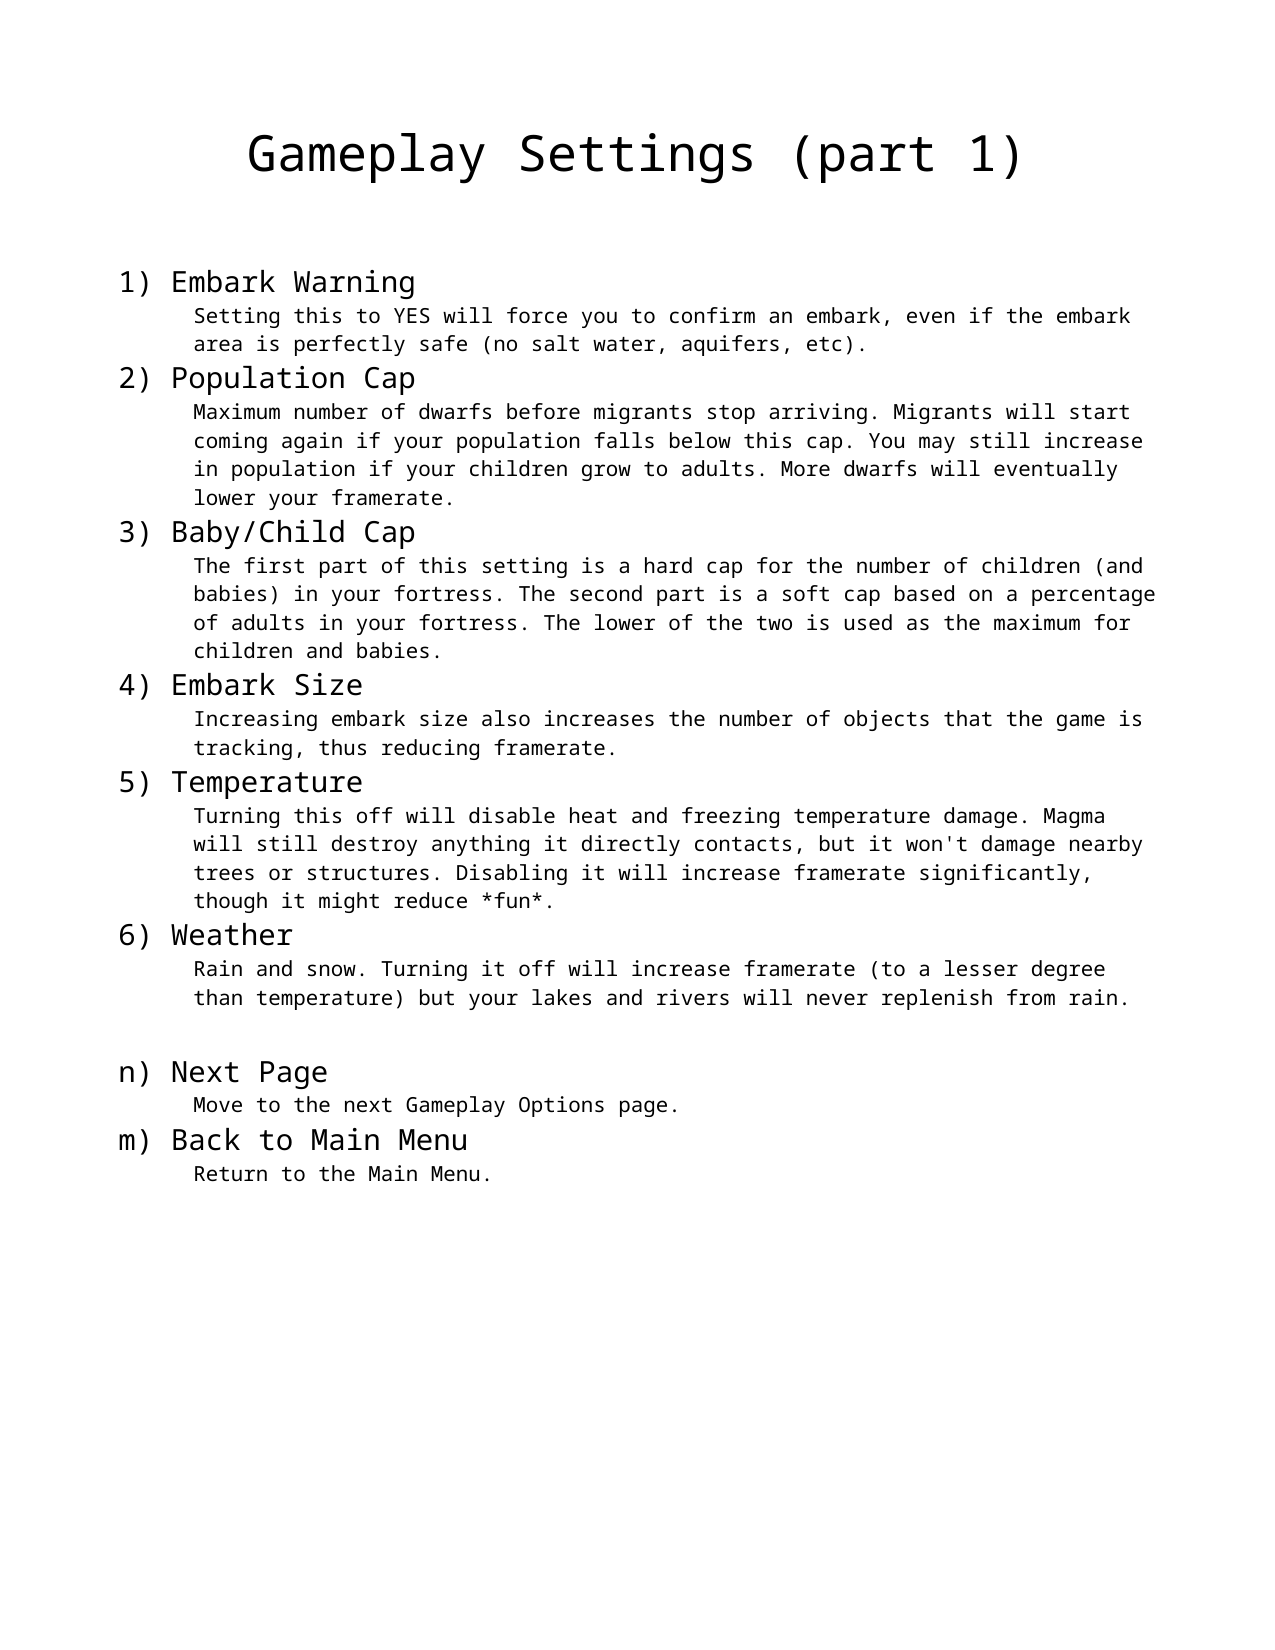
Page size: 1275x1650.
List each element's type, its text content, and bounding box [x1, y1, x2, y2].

text 6) Weather [118, 915, 1157, 954]
subtitle Gameplay Settings (part 1) [118, 118, 1157, 186]
text 4) Embark Size [118, 665, 1157, 704]
text Increasing embark size also increases the number of objects that the game is tracking, thus reducing framerate. [193, 704, 1157, 761]
text Maximum number of dwarfs before migrants stop arriving. Migrants will start coming again if your population falls below this cap. You may still increase in population if your children grow to adults. More dwarfs will eventually lower your framerate. [193, 397, 1157, 511]
text m) Back to Main Menu [118, 1119, 1157, 1159]
text Return to the Main Menu. [193, 1159, 1157, 1187]
text Rain and snow. Turning it off will increase framerate (to a lesser degree than temperature) but your lakes and rivers will never replenish from rain. [193, 954, 1157, 1011]
text 2) Population Cap [118, 358, 1157, 397]
text Turning this off will disable heat and freezing temperature damage. Magma will still destroy anything it directly contacts, but it won't damage nearby trees or structures. Disabling it will increase framerate significantly, though it might reduce *fun*. [193, 801, 1157, 915]
text The first part of this setting is a hard cap for the number of children (and babies) in your fortress. The second part is a soft cap based on a percentage of adults in your fortress. The lower of the two is used as the maximum for children and babies. [193, 551, 1157, 665]
text Setting this to YES will force you to confirm an embark, even if the embark area is perfectly safe (no salt water, aquifers, etc). [193, 301, 1157, 358]
text 5) Temperature [118, 761, 1157, 801]
text 3) Baby/Child Cap [118, 511, 1157, 551]
text Move to the next Gameplay Options page. [193, 1091, 1157, 1119]
text 1) Embark Warning [118, 261, 1157, 301]
text n) Next Page [118, 1051, 1157, 1091]
